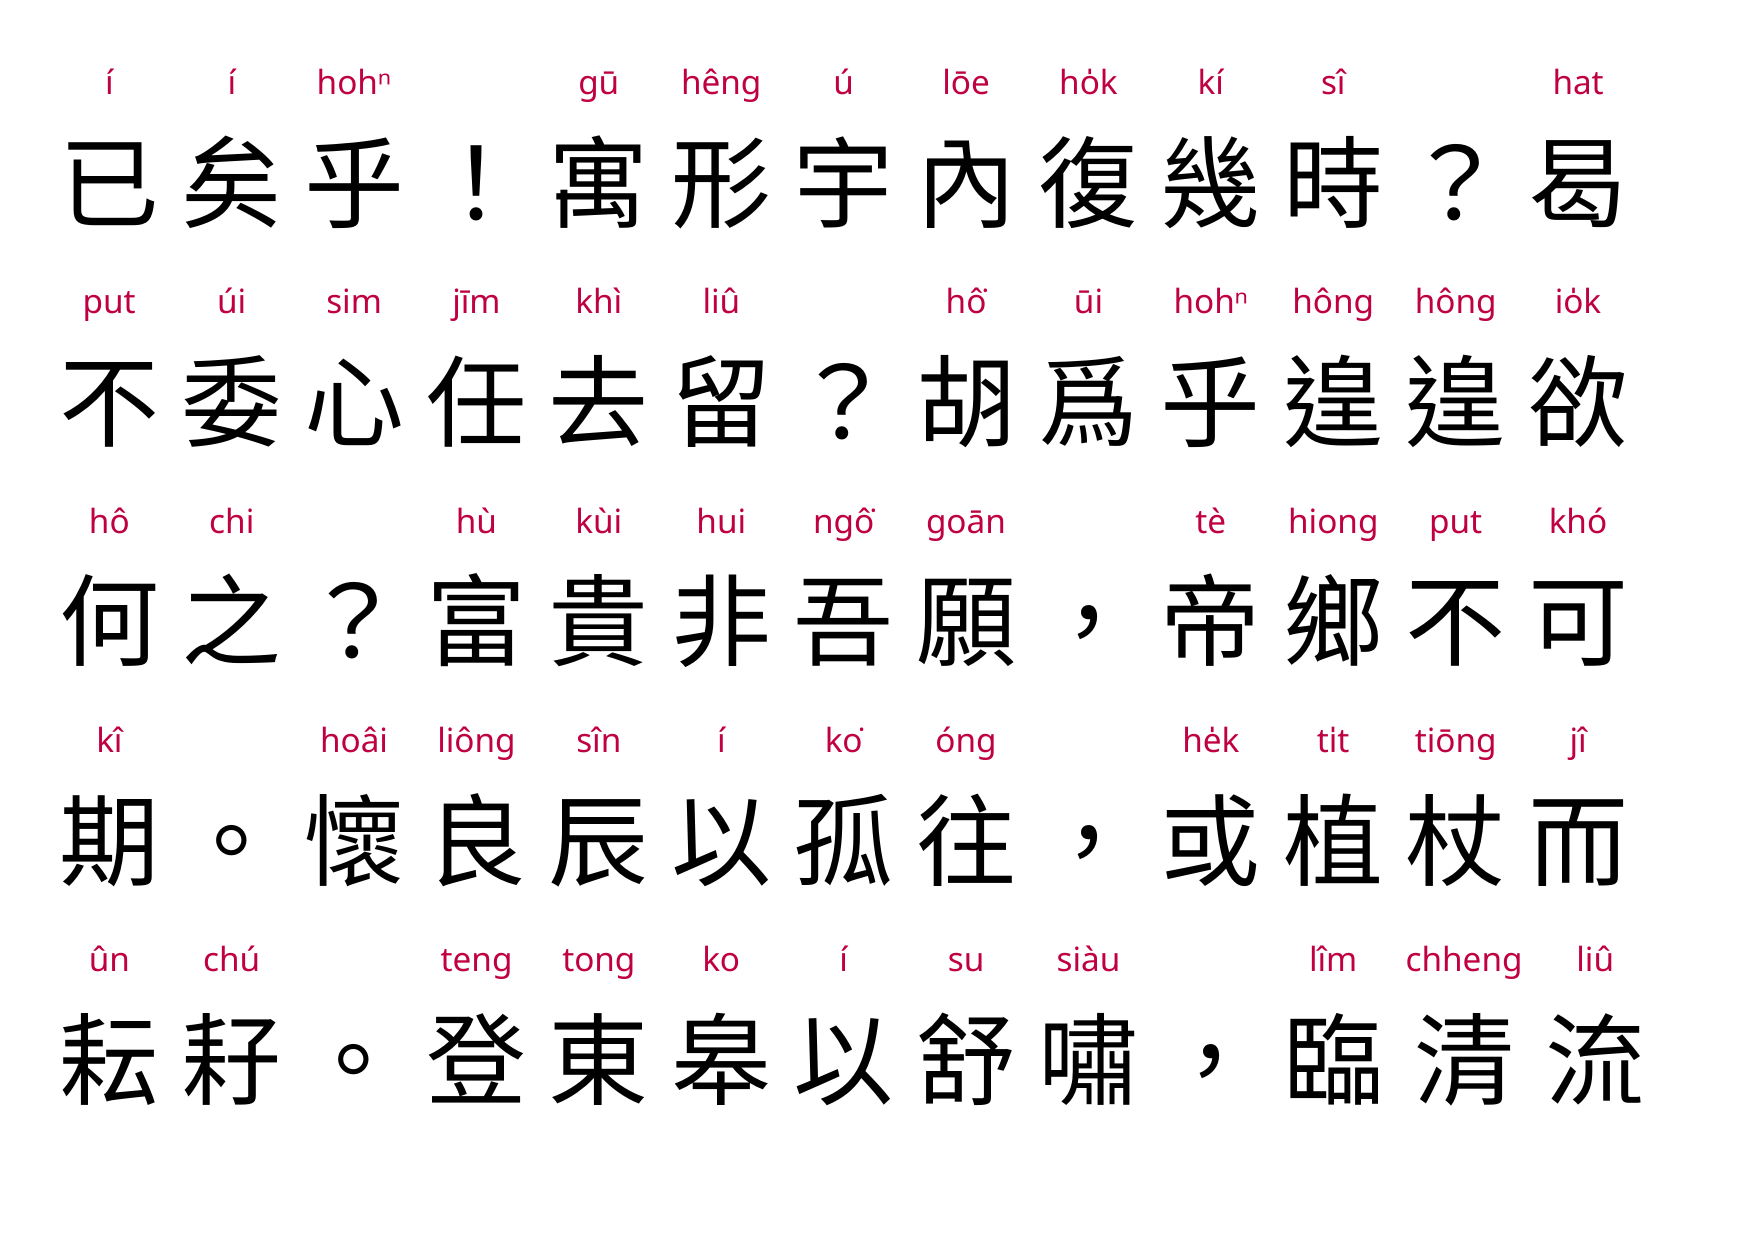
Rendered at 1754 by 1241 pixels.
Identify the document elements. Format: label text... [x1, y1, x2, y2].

text 已í 矣í 乎hohⁿ ！ 寓gū 形hêng 宇ú 內lōe 󠇡復ho̍k 幾kí 󠇡時sî ？ 曷hat 󠇡不put 委úi 心sim 任jīm 去khì 留liû 󠇡？ 胡hô͘ 爲ūi 乎hohⁿ 遑hông 遑hông 欲io̍k 󠇡何hô 之chi ？ 富hù 貴kùi 非hui 吾ngô͘ 願goān ， 帝tè 鄉hiong 不put 可khó 期kî 。 懷hoâi 良liông 辰sîn 以í 孤ko͘ 往óng ， 或he̍k 植ti̍t 󠇡杖tiōng 󠇡而jî 耘ûn 耔chú 。 登teng 東tong 󠇡皋ko 以í 舒su 󠇡嘯siàu ， 臨lîm 清chheng 流liû 󠇡而jî 賦hù 詩si 。 聊liâu 乘sēng 化hòa 以í 歸kui 盡chīn ， 樂lo̍k 夫hu 天thian 󠇡命bēng 󠇡復ho̍k 奚hê 疑gî ！ [59, 59, 1695, 1126]
